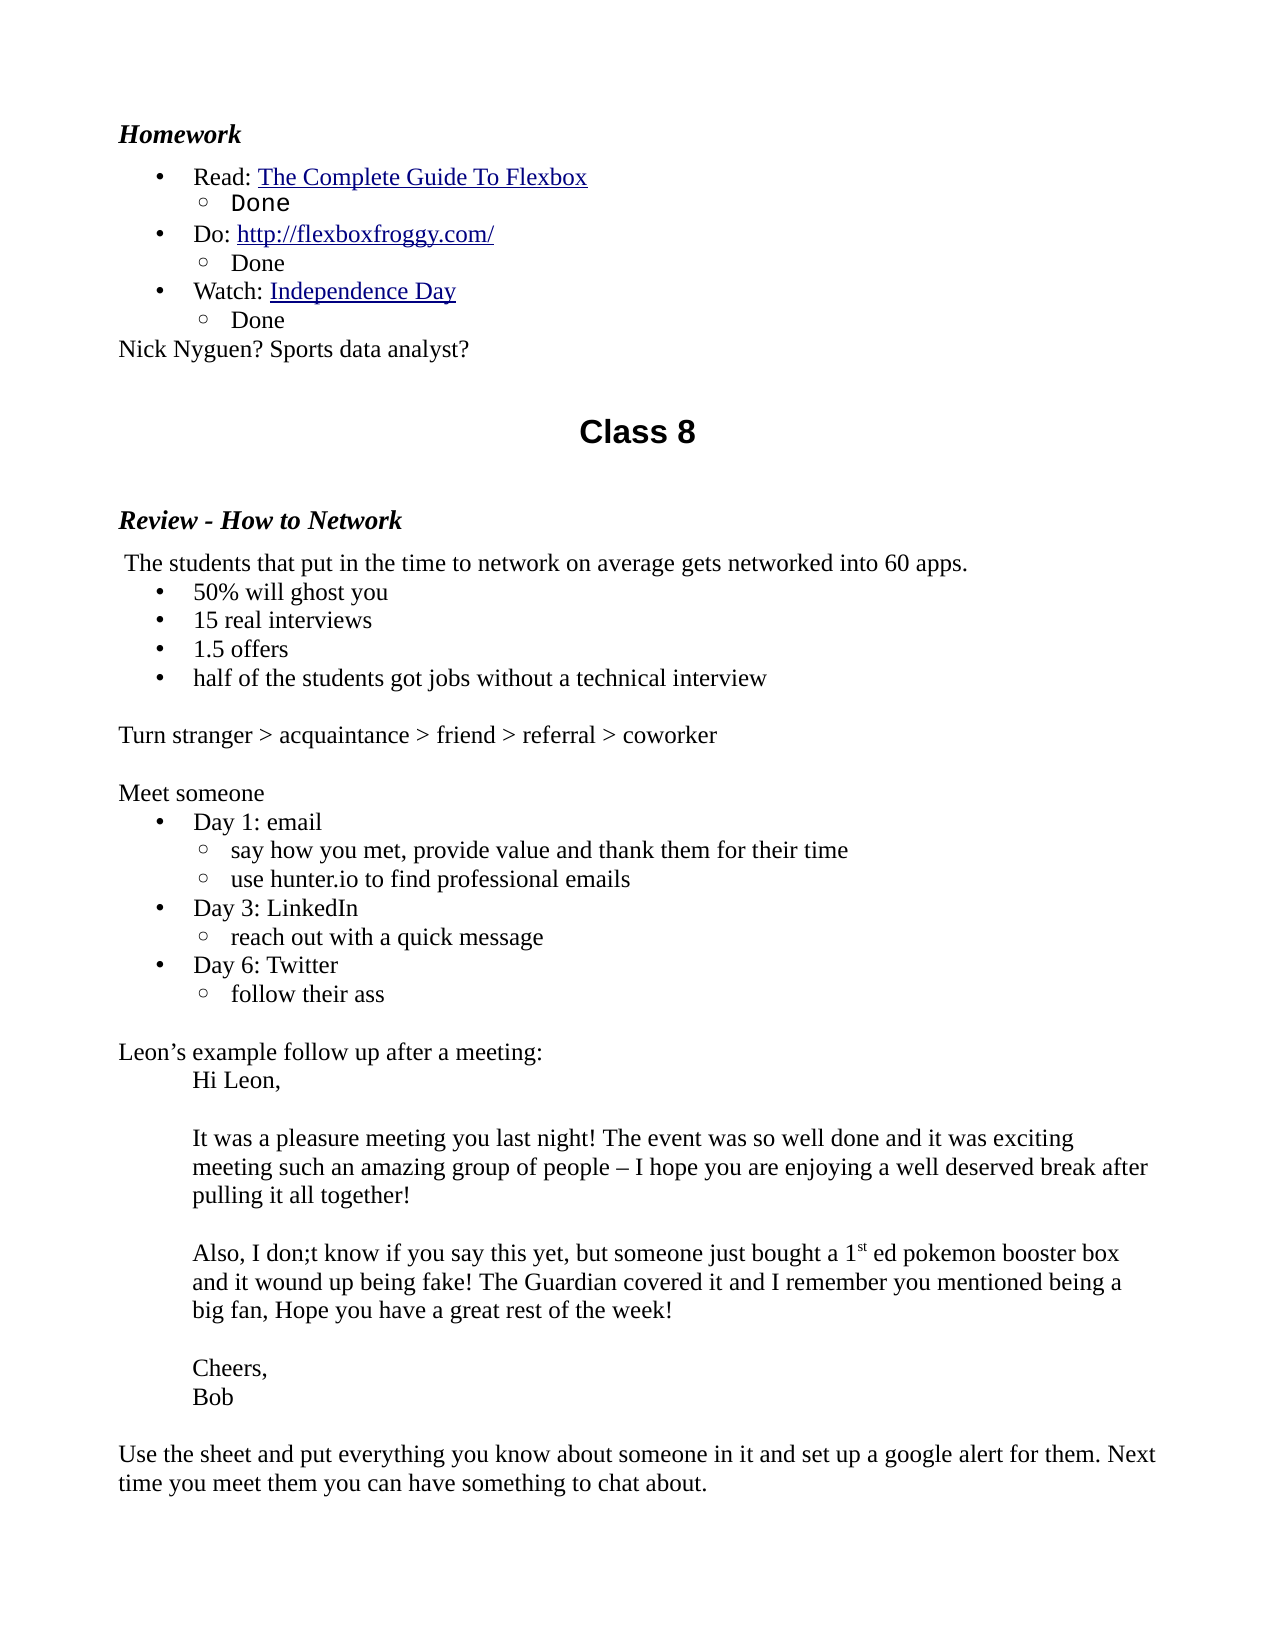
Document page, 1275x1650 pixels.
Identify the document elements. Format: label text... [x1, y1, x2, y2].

list Done [193, 248, 1157, 276]
list 1.5 offers [156, 634, 1157, 663]
list use hunter.io to find professional emails [193, 864, 1157, 893]
list reach out with a quick message [193, 922, 1157, 951]
text Also, I don;t know if you say this yet, but someone just bought a 1st ed pokemon booster box and it wound up being fake! The Guardian covered it and I remember you mentioned being a big fan, Hope you have a great rest of the week! [192, 1238, 1157, 1324]
subtitle Review - How to Network [118, 504, 1157, 536]
subtitle Class 8 [118, 412, 1157, 451]
list Day 6: Twitter [156, 951, 1157, 979]
text Meet someone [118, 778, 1157, 807]
text Hi Leon, [192, 1066, 1157, 1094]
subtitle Homework [118, 118, 1157, 149]
text Cheers, [192, 1353, 1157, 1382]
list half of the students got jobs without a technical interview [156, 663, 1157, 692]
text It was a pleasure meeting you last night! The event was so well done and it was exciting meeting such an amazing group of people – I hope you are enjoying a well deserved break after pulling it all together! [192, 1123, 1157, 1209]
text Nick Nyguen? Sports data analyst? [118, 334, 1157, 363]
list Do: http://flexboxfroggy.com/ [156, 219, 1157, 248]
list say how you met, provide value and thank them for their time [193, 836, 1157, 864]
text Use the sheet and put everything you know about someone in it and set up a google alert for them. Next time you meet them you can have something to chat about. [118, 1439, 1157, 1497]
list 15 real interviews [156, 606, 1157, 634]
list follow their ass [193, 979, 1157, 1008]
list Done [193, 305, 1157, 334]
list Done [193, 191, 1157, 219]
list Day 3: LinkedIn [156, 893, 1157, 922]
list Watch: Independence Day [156, 276, 1157, 305]
text Leon’s example follow up after a meeting: [118, 1037, 1157, 1066]
list Read: The Complete Guide To Flexbox [156, 162, 1157, 191]
text Bob [192, 1382, 1157, 1411]
list Day 1: email [156, 807, 1157, 836]
text The students that put in the time to network on average gets networked into 60 apps. [118, 548, 1157, 577]
list 50% will ghost you [156, 577, 1157, 606]
text Turn stranger > acquaintance > friend > referral > coworker [118, 721, 1157, 749]
